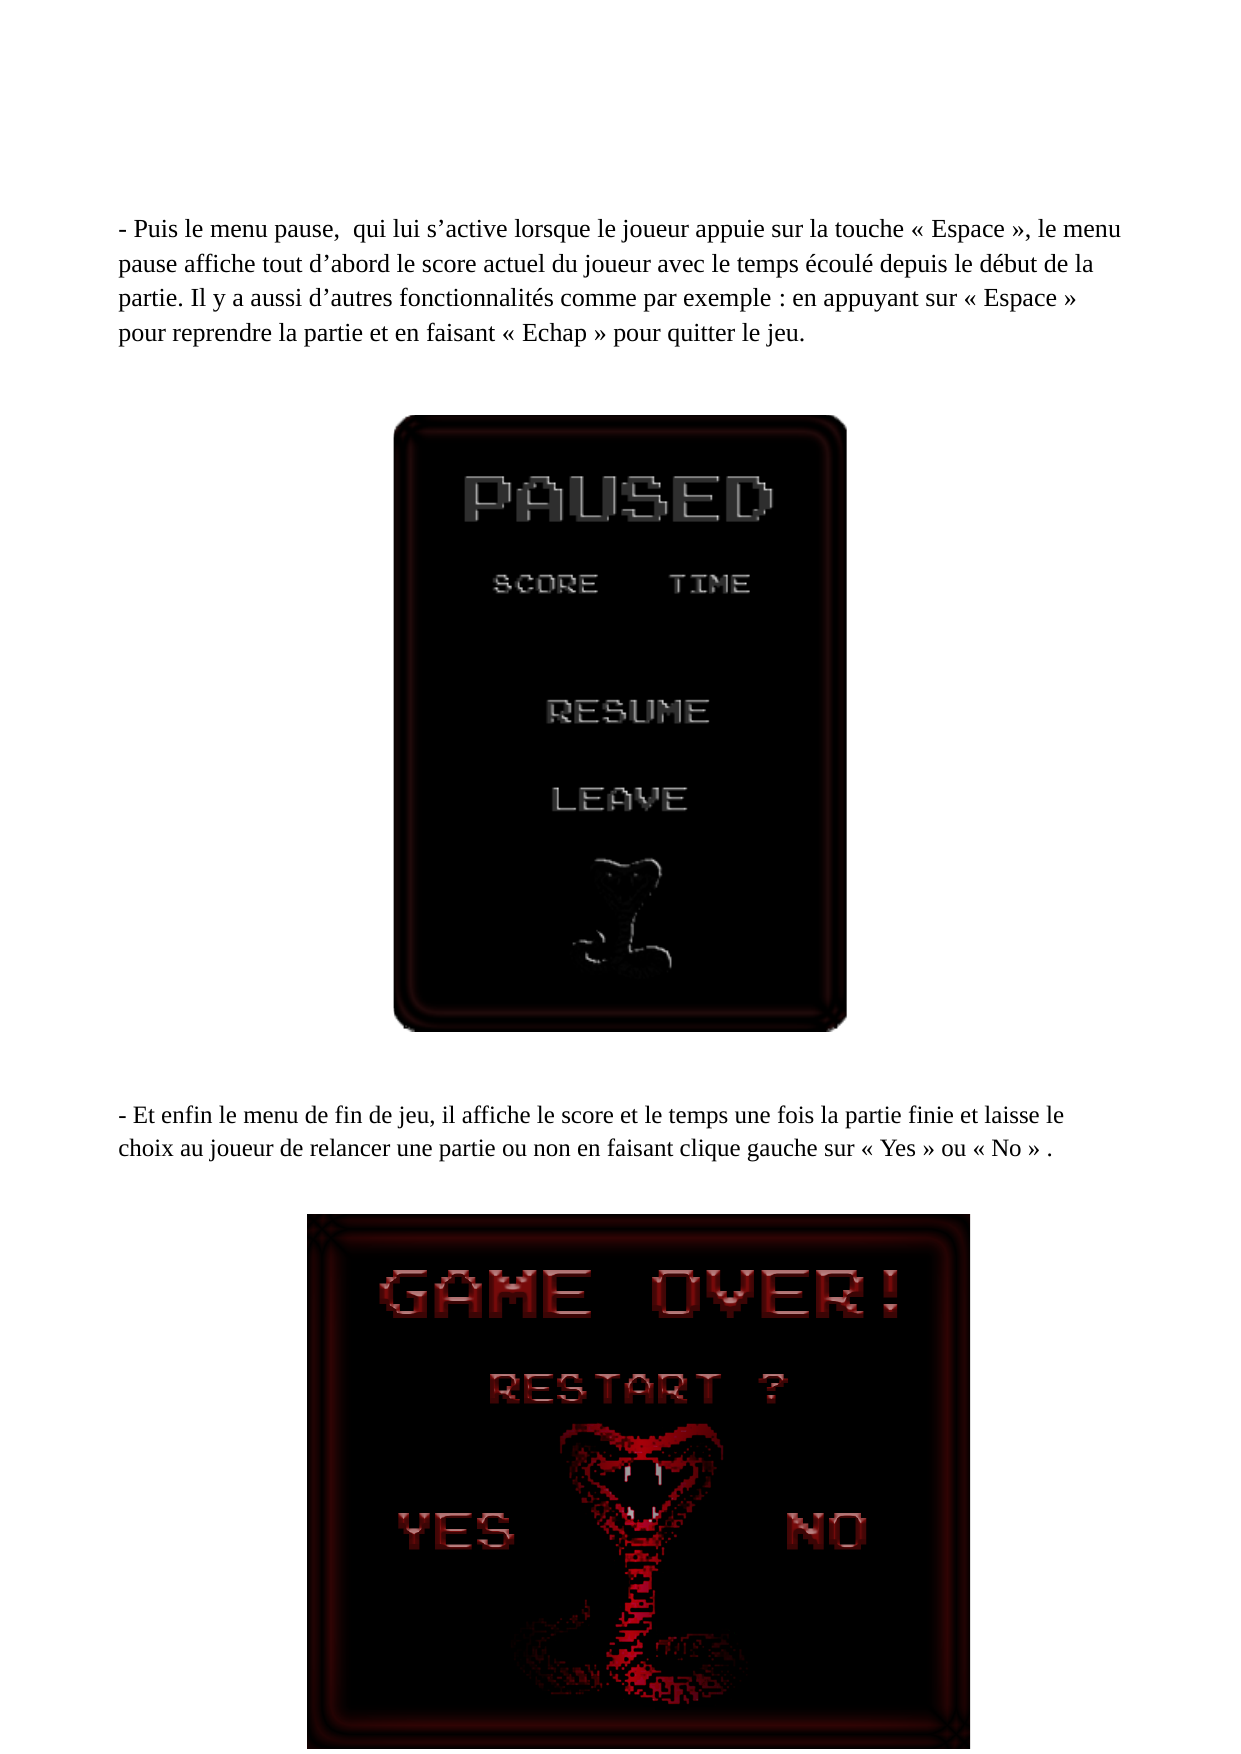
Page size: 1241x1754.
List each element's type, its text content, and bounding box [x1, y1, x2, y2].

text - Puis le menu pause, qui lui s’active lorsque le joueur appuie sur la touche « Espace », le menu pause affiche tout d’abord le score actuel du joueur avec le temps écoulé depuis le début de la partie. Il y a aussi d’autres fonctionnalités comme par exemple : en appuyant sur « Espace » pour reprendre la partie et en faisant « Echap » pour quitter le jeu. [118, 213, 1122, 347]
picture [393, 415, 847, 1032]
picture [307, 1214, 971, 1749]
text - Et enfin le menu de fin de jeu, il affiche le score et le temps une fois la partie finie et laisse le choix au joueur de relancer une partie ou non en faisant clique gauche sur « Yes » ou « No » . [118, 1100, 1122, 1162]
